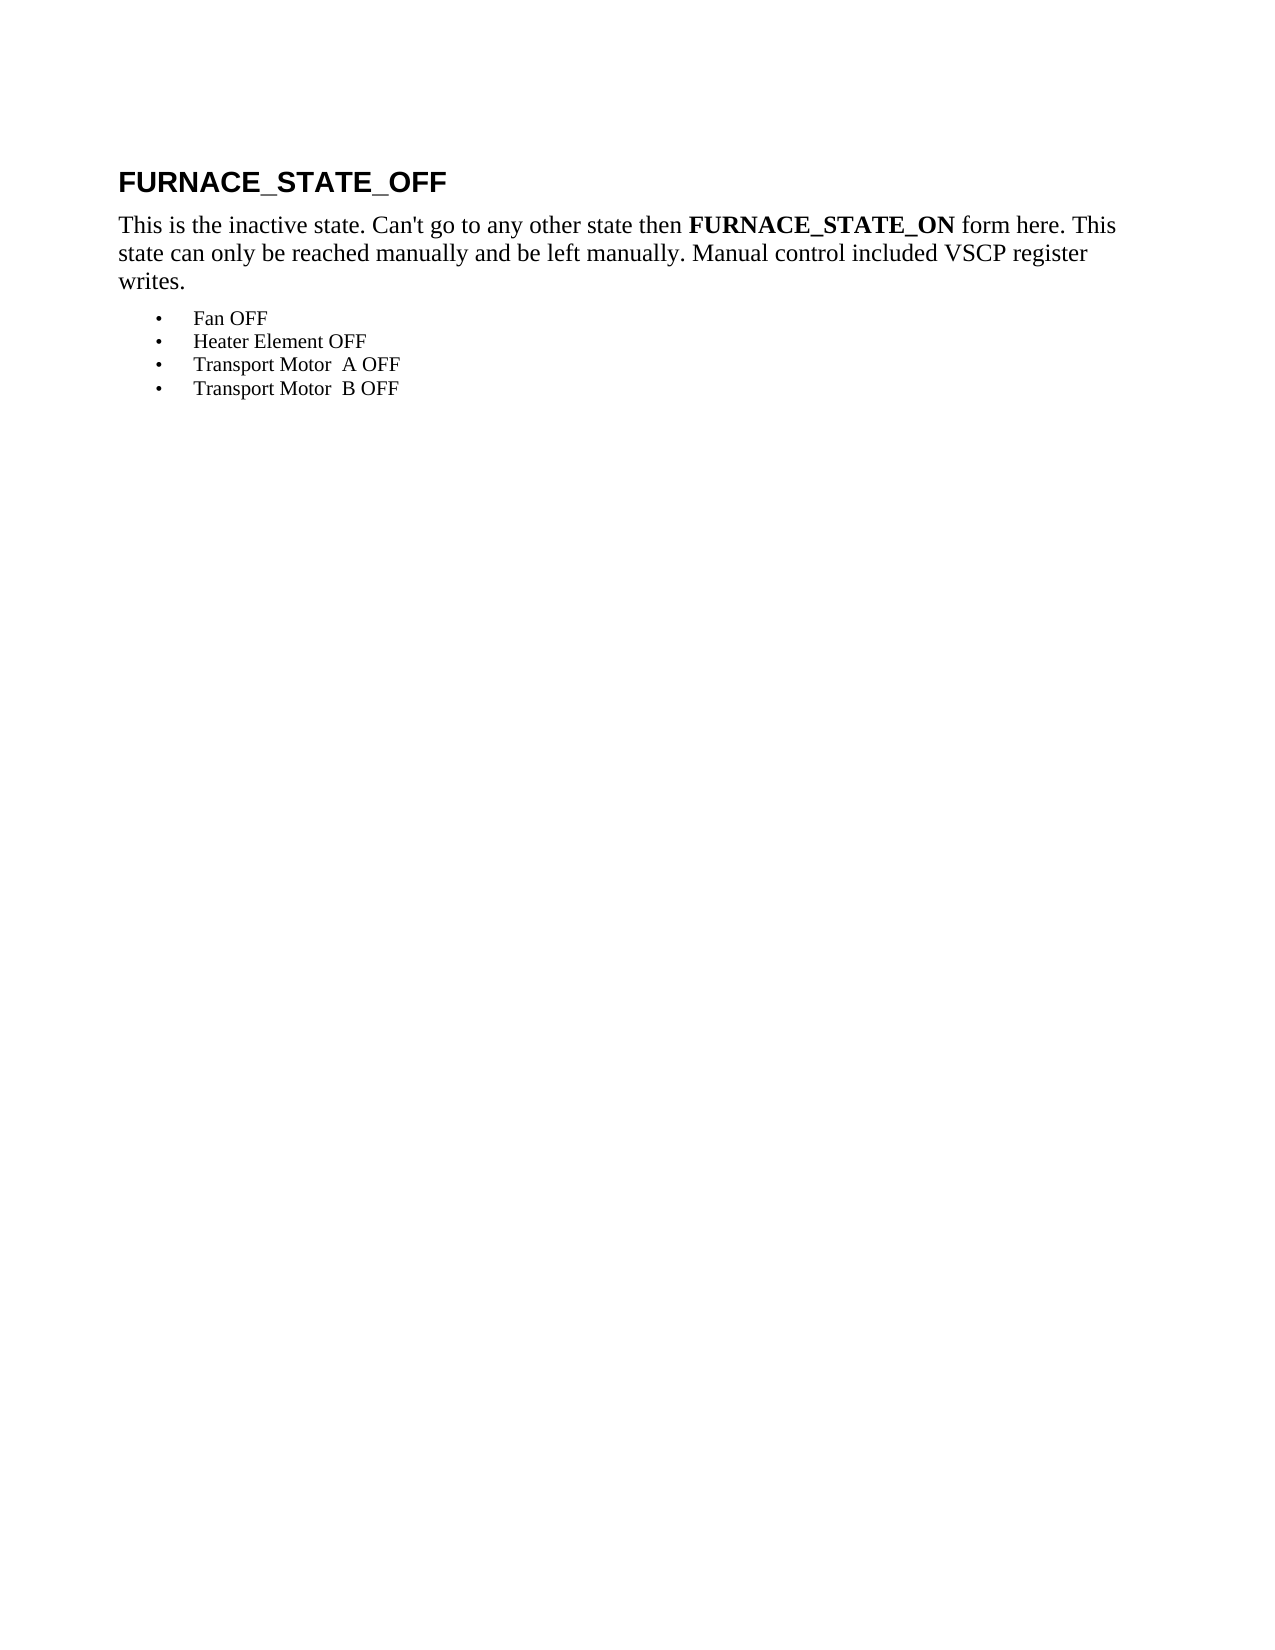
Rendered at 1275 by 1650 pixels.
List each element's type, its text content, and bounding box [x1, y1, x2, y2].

list Transport Motor B OFF [156, 376, 1157, 399]
list Heater Element OFF [156, 330, 1157, 353]
list Transport Motor A OFF [156, 353, 1157, 376]
list Fan OFF [156, 307, 1157, 330]
subtitle FURNACE_STATE_OFF [118, 166, 1157, 199]
text This is the inactive state. Can't go to any other state then FURNACE_STATE_ON form here. This state can only be reached manually and be left manually. Manual control included VSCP register writes. [118, 211, 1157, 294]
